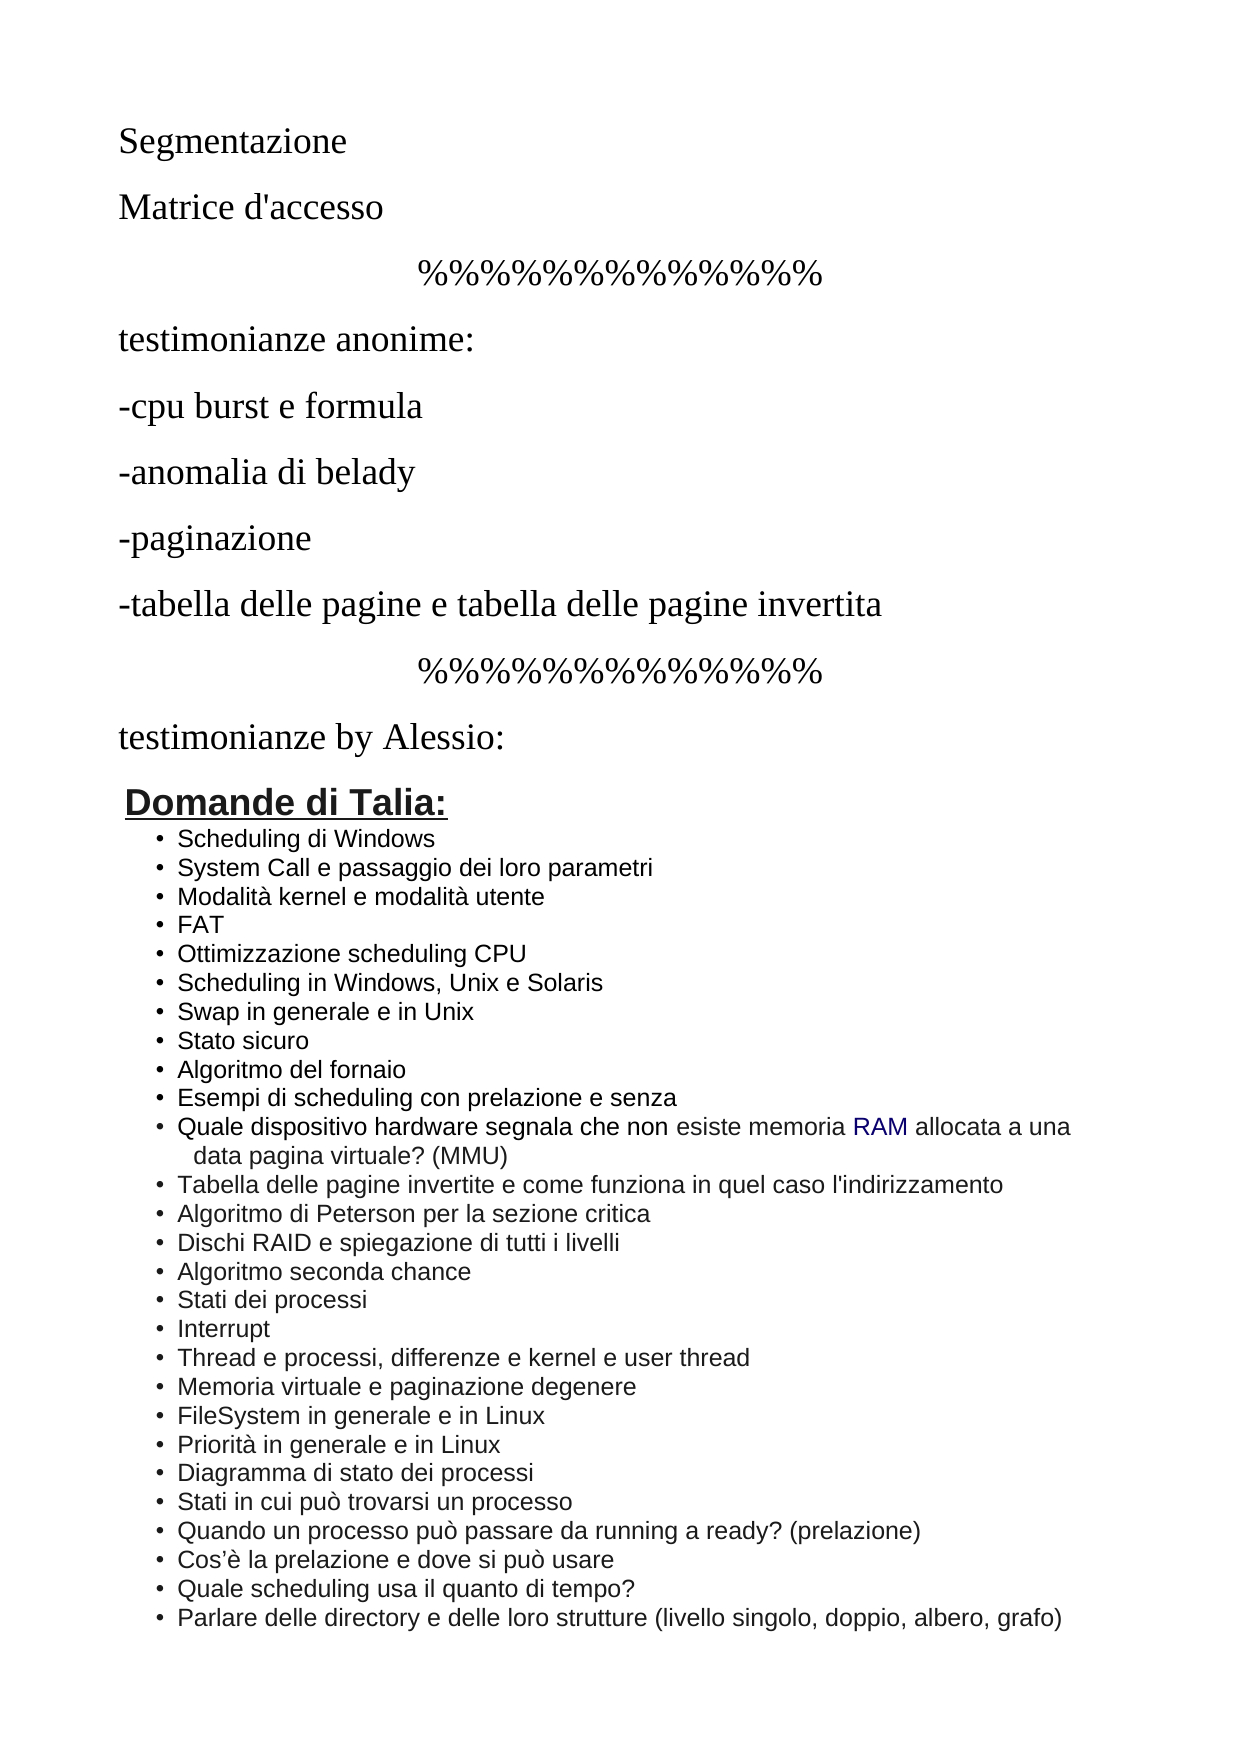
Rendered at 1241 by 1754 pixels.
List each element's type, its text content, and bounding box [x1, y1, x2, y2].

list FileSystem in generale e in Linux [156, 1401, 1122, 1429]
list Thread e processi, differenze e kernel e user thread [156, 1343, 1122, 1372]
list FAT [156, 910, 1122, 939]
list Esempi di scheduling con prelazione e senza [156, 1083, 1122, 1112]
list Algoritmo seconda chance [156, 1256, 1122, 1285]
text Segmentazione [118, 118, 1122, 161]
text -tabella delle pagine e tabella delle pagine invertita [118, 582, 1122, 625]
text %%%%%%%%%%%%% [118, 648, 1122, 691]
text Matrice d'accesso [118, 184, 1122, 227]
text %%%%%%%%%%%%% [118, 251, 1122, 294]
list Swap in generale e in Unix [156, 997, 1122, 1026]
list Stato sicuro [156, 1026, 1122, 1054]
text -anomalia di belady [118, 449, 1122, 492]
text testimonianze by Alessio: [118, 714, 1122, 757]
text testimonianze anonime: [118, 317, 1122, 360]
list Algoritmo del fornaio [156, 1054, 1122, 1083]
list Stati dei processi [156, 1285, 1122, 1314]
list Modalità kernel e modalità utente [156, 881, 1122, 910]
list System Call e passaggio dei loro parametri [156, 853, 1122, 881]
list Quando un processo può passare da running a ready? (prelazione) [156, 1516, 1122, 1545]
list Scheduling in Windows, Unix e Solaris [156, 968, 1122, 997]
text -cpu burst e formula [118, 383, 1122, 426]
list Quale scheduling usa il quanto di tempo? [156, 1574, 1122, 1603]
list Domande di Talia: [118, 781, 1122, 824]
list Quale dispositivo hardware segnala che non esiste memoria RAM allocata a una data pagina virtuale? (MMU) [156, 1112, 1122, 1170]
list Dischi RAID e spiegazione di tutti i livelli [156, 1228, 1122, 1256]
list Ottimizzazione scheduling CPU [156, 939, 1122, 968]
list Memoria virtuale e paginazione degenere [156, 1372, 1122, 1401]
list Algoritmo di Peterson per la sezione critica [156, 1199, 1122, 1228]
list Diagramma di stato dei processi [156, 1458, 1122, 1487]
text -paginazione [118, 516, 1122, 559]
list Priorità in generale e in Linux [156, 1429, 1122, 1458]
list Parlare delle directory e delle loro strutture (livello singolo, doppio, albero, grafo) [156, 1603, 1122, 1632]
list Scheduling di Windows [156, 824, 1122, 853]
list Stati in cui può trovarsi un processo [156, 1487, 1122, 1516]
list Interrupt [156, 1314, 1122, 1343]
list Cos’è la prelazione e dove si può usare [156, 1545, 1122, 1574]
list Tabella delle pagine invertite e come funziona in quel caso l'indirizzamento [156, 1170, 1122, 1199]
